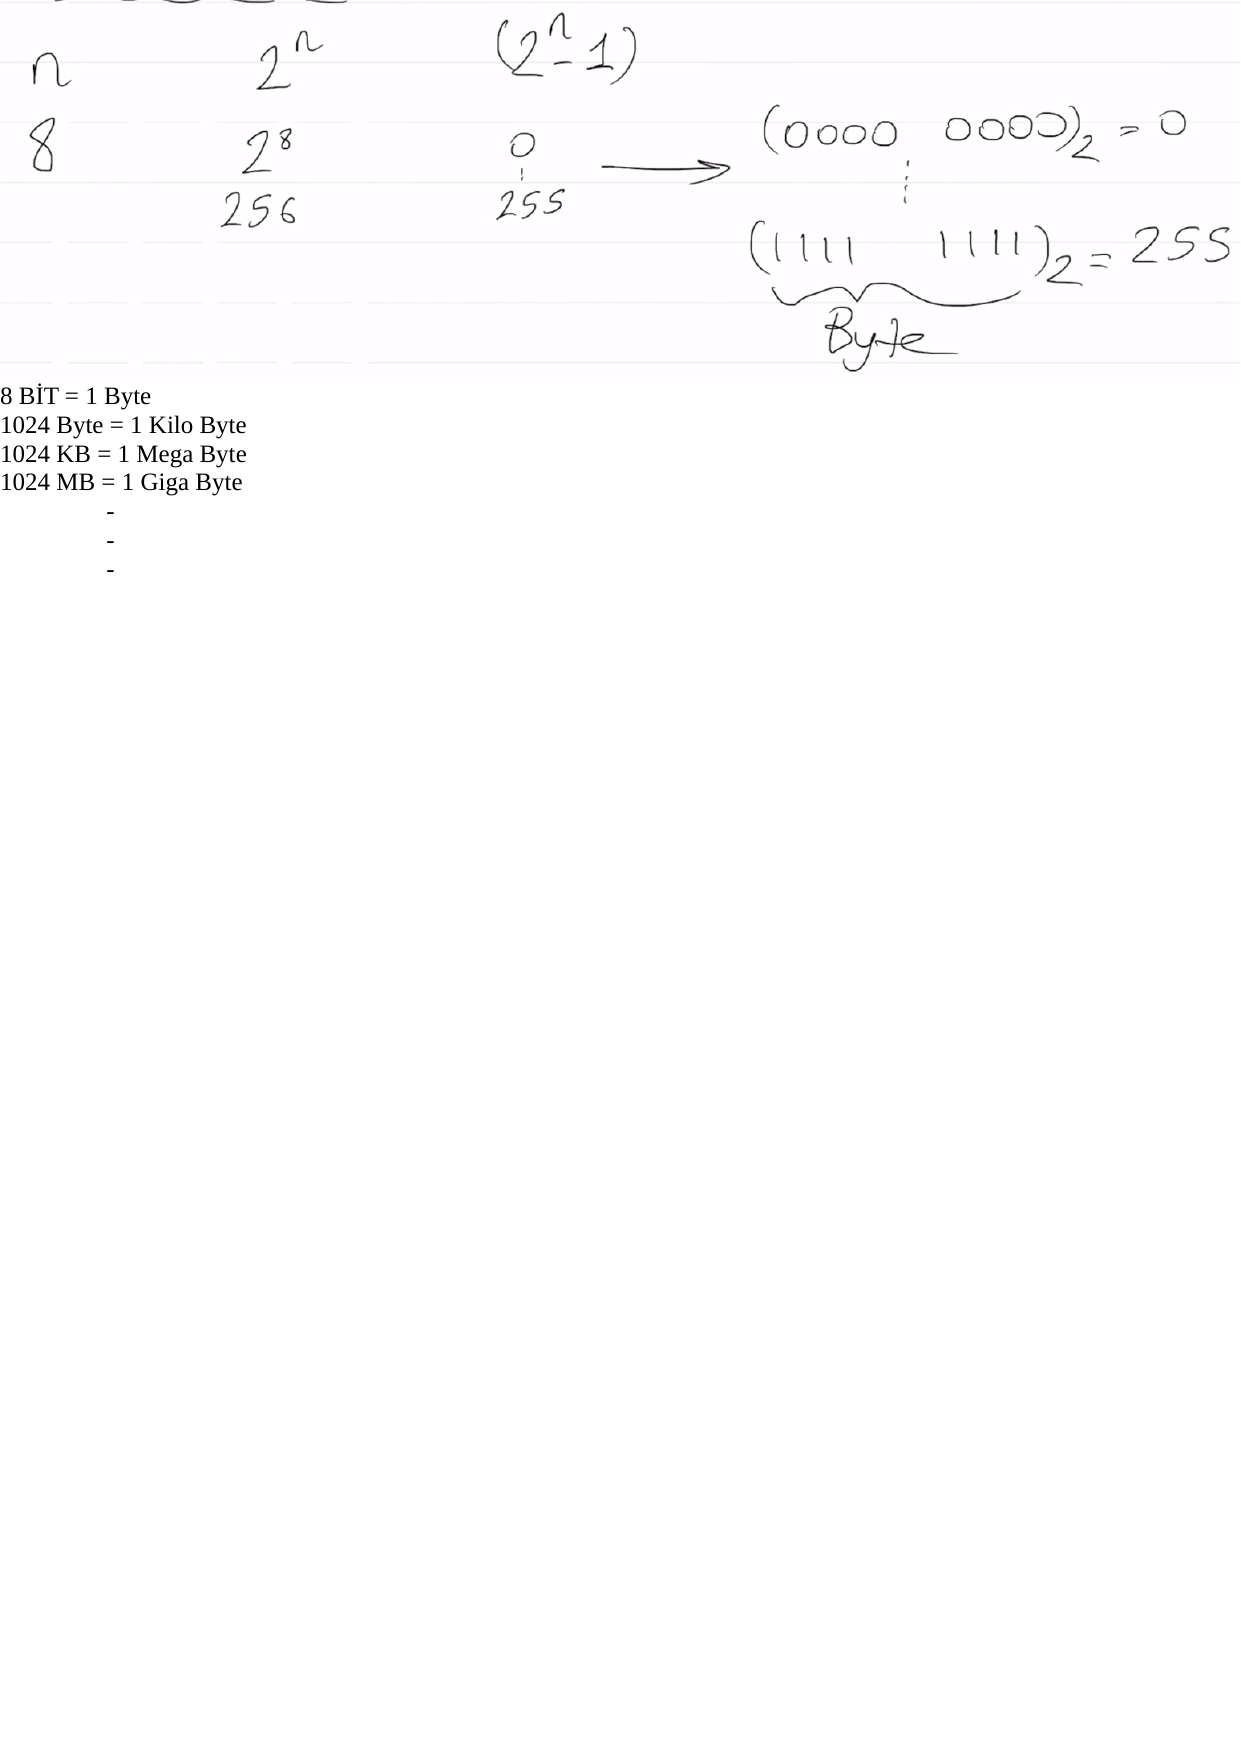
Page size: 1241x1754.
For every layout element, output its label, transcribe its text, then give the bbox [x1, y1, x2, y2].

picture [0, 0, 1241, 382]
text - [0, 525, 1240, 554]
text 8 BİT = 1 Byte [0, 382, 1240, 410]
text - [0, 554, 1240, 582]
text 1024 KB = 1 Mega Byte [0, 439, 1240, 467]
text 1024 Byte = 1 Kilo Byte [0, 410, 1240, 439]
text - [0, 496, 1240, 525]
text 1024 MB = 1 Giga Byte [0, 467, 1240, 496]
